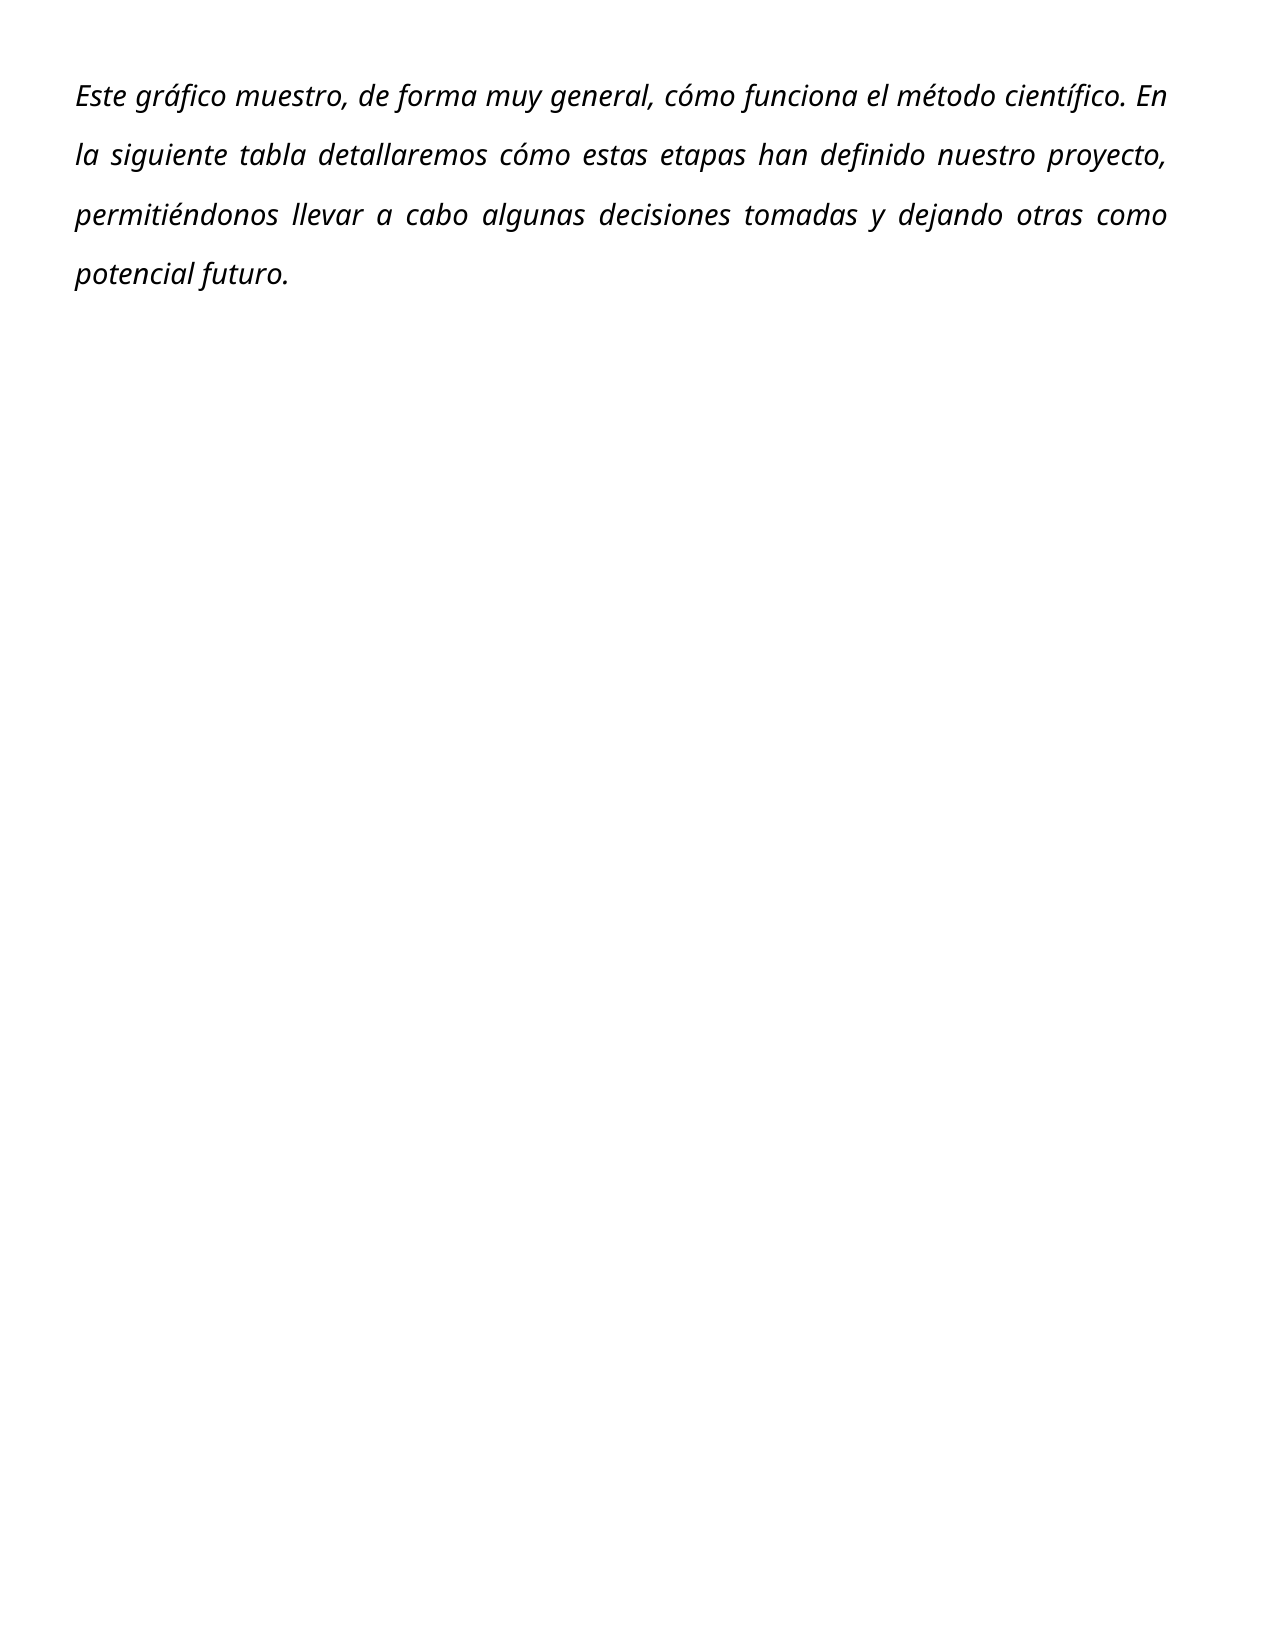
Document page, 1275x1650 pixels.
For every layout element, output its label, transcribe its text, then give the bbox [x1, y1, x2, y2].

text Este gráfico muestro, de forma muy general, cómo funciona el método científico. En la siguiente tabla detallaremos cómo estas etapas han definido nuestro proyecto, permitiéndonos llevar a cabo algunas decisiones tomadas y dejando otras como potencial futuro. [75, 75, 1172, 293]
